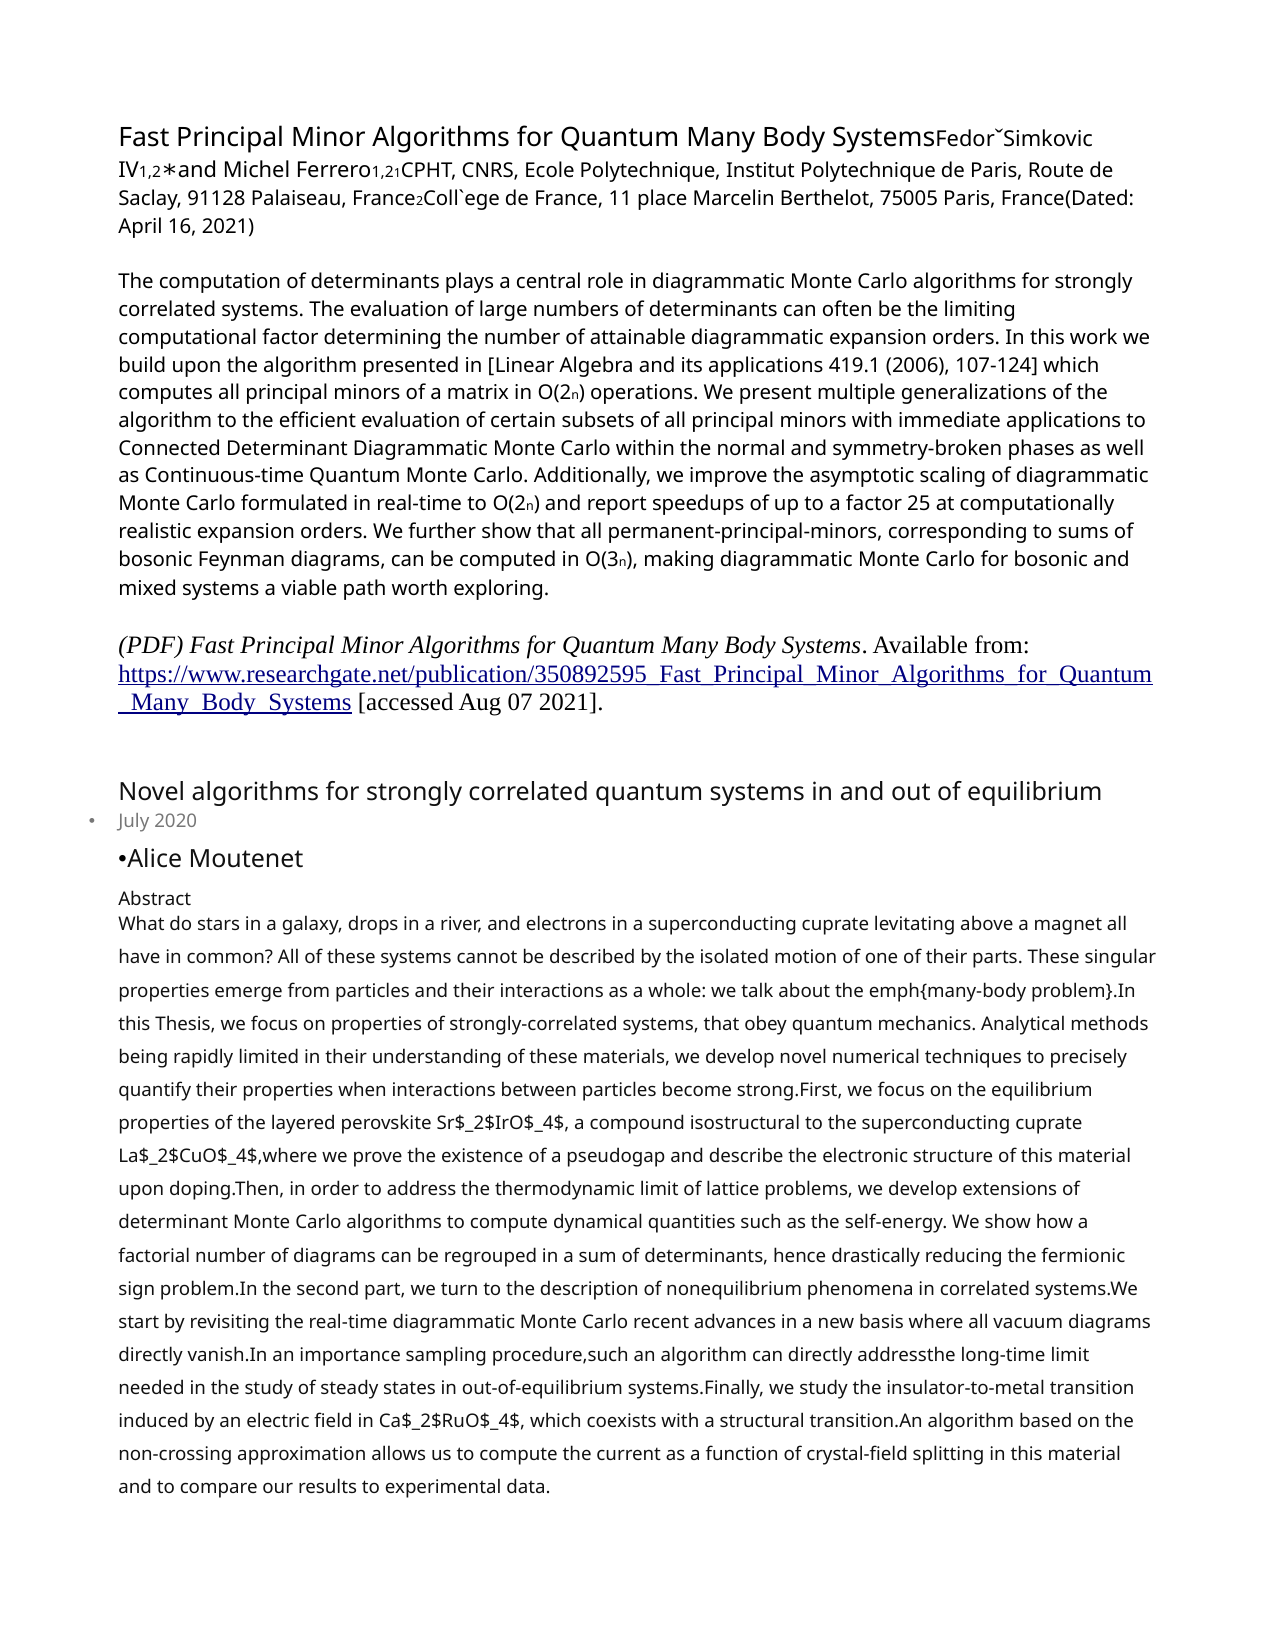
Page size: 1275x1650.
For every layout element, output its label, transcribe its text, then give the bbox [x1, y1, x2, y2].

text What do stars in a galaxy, drops in a river, and electrons in a superconducting cuprate levitating above a magnet all have in common? All of these systems cannot be described by the isolated motion of one of their parts. These singular properties emerge from particles and their interactions as a whole: we talk about the emph{many-body problem}.In this Thesis, we focus on properties of strongly-correlated systems, that obey quantum mechanics. Analytical methods being rapidly limited in their understanding of these materials, we develop novel numerical techniques to precisely quantify their properties when interactions between particles become strong.First, we focus on the equilibrium properties of the layered perovskite Sr$_2$IrO$_4$, a compound isostructural to the superconducting cuprate La$_2$CuO$_4$,where we prove the existence of a pseudogap and describe the electronic structure of this material upon doping.Then, in order to address the thermodynamic limit of lattice problems, we develop extensions of determinant Monte Carlo algorithms to compute dynamical quantities such as the self-energy. We show how a factorial number of diagrams can be regrouped in a sum of determinants, hence drastically reducing the fermionic sign problem.In the second part, we turn to the description of nonequilibrium phenomena in correlated systems.We start by revisiting the real-time diagrammatic Monte Carlo recent advances in a new basis where all vacuum diagrams directly vanish.In an importance sampling procedure,such an algorithm can directly addressthe long-time limit needed in the study of steady states in out-of-equilibrium systems.Finally, we study the insulator-to-metal transition induced by an electric field in Ca$_2$RuO$_4$, which coexists with a structural transition.An algorithm based on the non-crossing approximation allows us to compute the current as a function of crystal-field splitting in this material and to compare our results to experimental data. [118, 911, 1157, 1499]
text (PDF) Fast Principal Minor Algorithms for Quantum Many Body Systems. Available from: https://www.researchgate.net/publication/350892595_Fast_Principal_Minor_Algorithms_for_Quantum_Many_Body_Systems [accessed Aug 07 2021]. [118, 601, 1157, 716]
text Abstract [118, 885, 1157, 911]
text The computation of determinants plays a central role in diagrammatic Monte Carlo algorithms for strongly correlated systems. The evaluation of large numbers of determinants can often be the limiting computational factor determining the number of attainable diagrammatic expansion orders. In this work we build upon the algorithm presented in [Linear Algebra and its applications 419.1 (2006), 107-124] which computes all principal minors of a matrix in O(2n) operations. We present multiple generalizations of the algorithm to the efficient evaluation of certain subsets of all principal minors with immediate applications to Connected Determinant Diagrammatic Monte Carlo within the normal and symmetry-broken phases as well as Continuous-time Quantum Monte Carlo. Additionally, we improve the asymptotic scaling of diagrammatic Monte Carlo formulated in real-time to O(2n) and report speedups of up to a factor 25 at computationally realistic expansion orders. We further show that all permanent-principal-minors, corresponding to sums of bosonic Feynman diagrams, can be computed in O(3n), making diagrammatic Monte Carlo for bosonic and mixed systems a viable path worth exploring. [118, 267, 1157, 601]
text Novel algorithms for strongly correlated quantum systems in and out of equilibrium [118, 774, 1157, 808]
text Fast Principal Minor Algorithms for Quantum Many Body SystemsFedorˇSimkovic IV1,2∗and Michel Ferrero1,21CPHT, CNRS, Ecole Polytechnique, Institut Polytechnique de Paris, Route de Saclay, 91128 Palaiseau, France2Coll`ege de France, 11 place Marcelin Berthelot, 75005 Paris, France(Dated: April 16, 2021) [118, 118, 1157, 239]
list July 2020 [118, 808, 1157, 833]
list Alice Moutenet [118, 841, 1157, 875]
